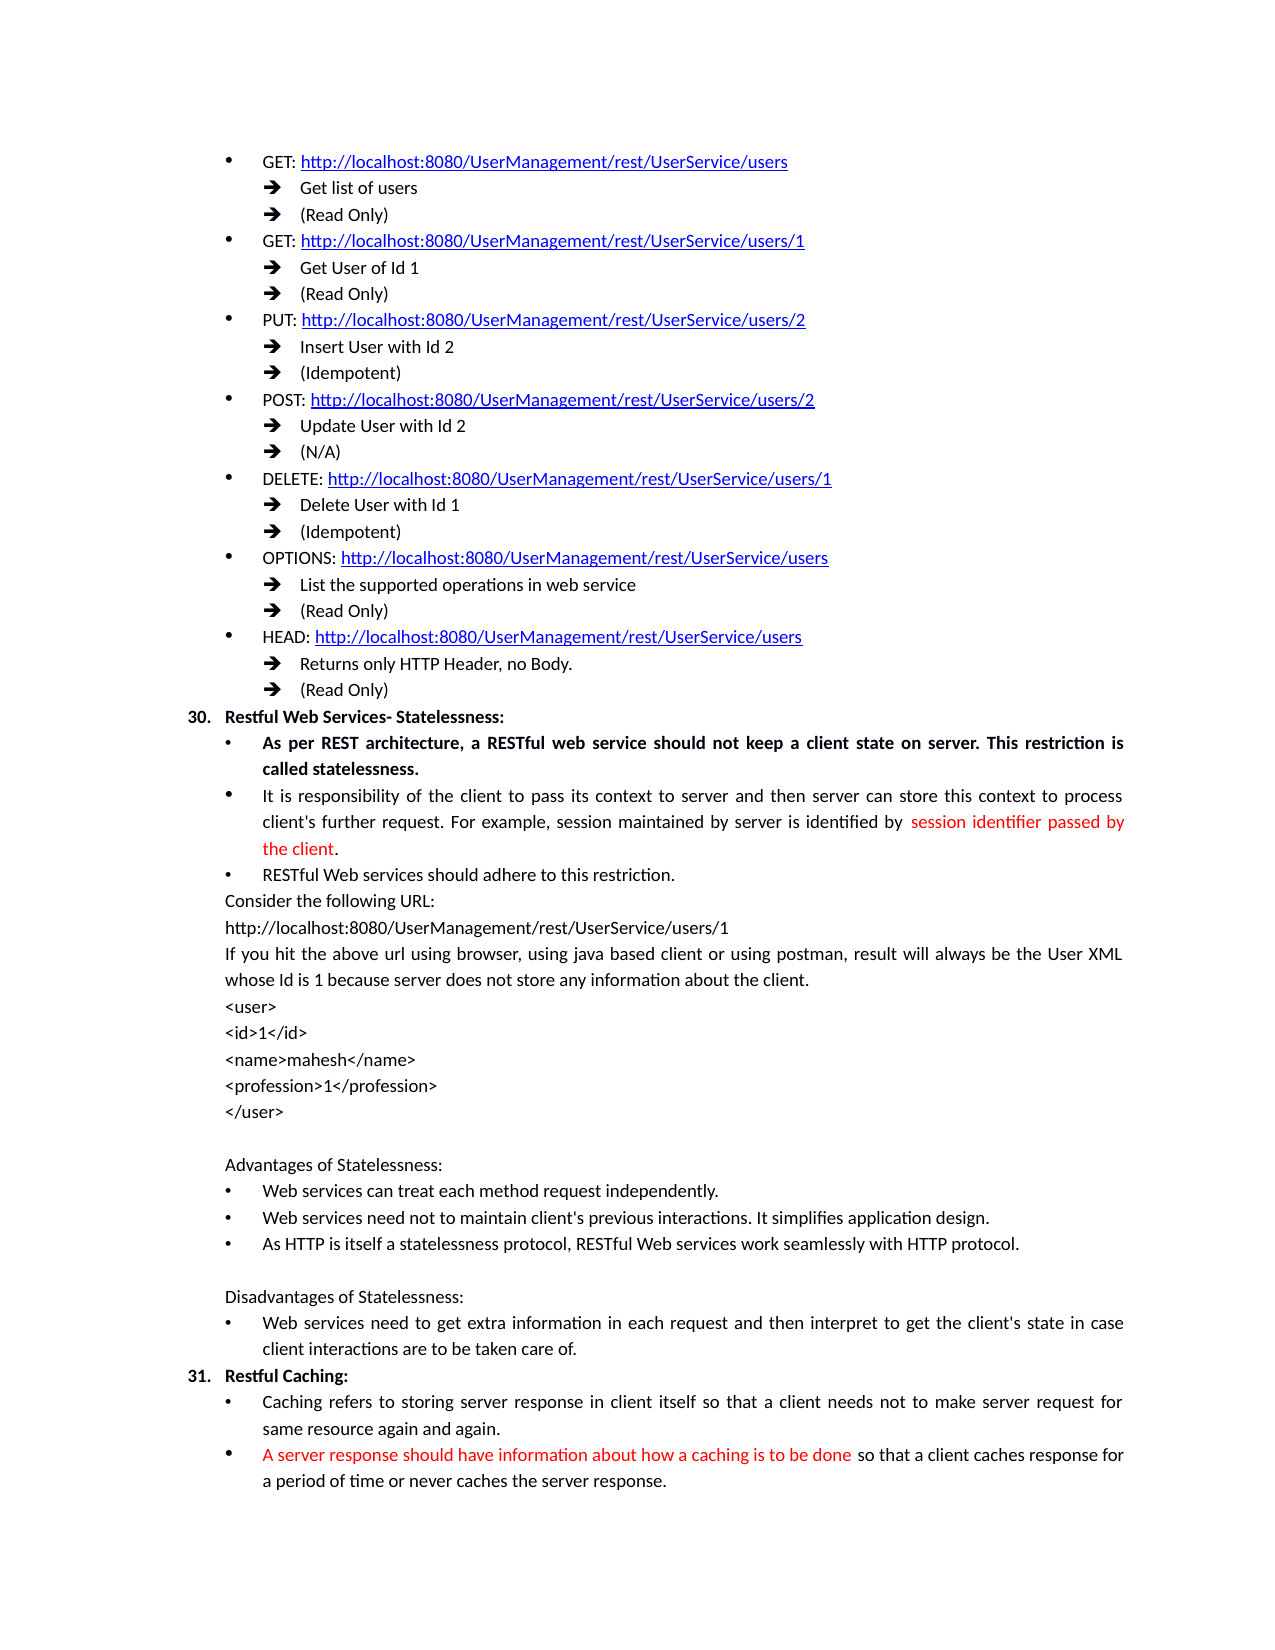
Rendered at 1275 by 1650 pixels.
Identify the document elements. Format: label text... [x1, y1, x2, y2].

list http://localhost:8080/UserManagement/rest/UserService/users/1 [187, 916, 1125, 939]
list Get User of Id 1 [262, 256, 1125, 279]
list <name>mahesh</name> [187, 1048, 1125, 1071]
list PUT: http://localhost:8080/UserManagement/rest/UserService/users/2 [225, 308, 1125, 332]
list Disadvantages of Statelessness: [187, 1285, 1125, 1308]
list OPTIONS: http://localhost:8080/UserManagement/rest/UserService/users [225, 546, 1125, 569]
list Web services can treat each method request independently. [225, 1179, 1125, 1202]
list Update User with Id 2 [262, 414, 1125, 437]
list (Read Only) [262, 203, 1125, 226]
list Restful Caching: [187, 1364, 1125, 1387]
list <user> [187, 995, 1125, 1018]
list If you hit the above url using browser, using java based client or using postman, result will always be the User XML whose Id is 1 because server does not store any information about the client. [187, 942, 1125, 992]
list Restful Web Services- Statelessness: [187, 705, 1125, 728]
list Web services need to get extra information in each request and then interpret to get the client's state in case client interactions are to be taken care of. [225, 1311, 1125, 1361]
list Insert User with Id 2 [262, 335, 1125, 358]
list Get list of users [262, 177, 1125, 199]
list RESTful Web services should adhere to this restriction. [225, 863, 1125, 886]
list As HTTP is itself a statelessness protocol, RESTful Web services work seamlessly with HTTP protocol. [225, 1232, 1125, 1255]
list <id>1</id> [187, 1021, 1125, 1044]
list It is responsibility of the client to pass its context to server and then server can store this context to process client's further request. For example, session maintained by server is identified by session identifier passed by the client. [225, 784, 1125, 860]
list (Read Only) [262, 282, 1125, 305]
list POST: http://localhost:8080/UserManagement/rest/UserService/users/2 [225, 388, 1125, 411]
list A server response should have information about how a caching is to be done so that a client caches response for a period of time or never caches the server response. [225, 1443, 1125, 1492]
list (Idempotent) [262, 361, 1125, 384]
list Delete User with Id 1 [262, 494, 1125, 517]
list (Read Only) [262, 599, 1125, 622]
list Advantages of Statelessness: [187, 1153, 1125, 1176]
list As per REST architecture, a RESTful web service should not keep a client state on server. This restriction is called statelessness. [225, 731, 1125, 781]
list <profession>1</profession> [187, 1074, 1125, 1097]
list </user> [187, 1100, 1125, 1123]
list (N/A) [262, 441, 1125, 464]
list List the supported operations in web service [262, 573, 1125, 596]
list DELETE: http://localhost:8080/UserManagement/rest/UserService/users/1 [225, 467, 1125, 490]
list Web services need not to maintain client's previous interactions. It simplifies application design. [225, 1206, 1125, 1229]
list (Idempotent) [262, 520, 1125, 543]
list Returns only HTTP Header, no Body. [262, 652, 1125, 675]
list (Read Only) [262, 678, 1125, 701]
list GET: http://localhost:8080/UserManagement/rest/UserService/users [225, 150, 1125, 173]
list Consider the following URL: [187, 889, 1125, 912]
list GET: http://localhost:8080/UserManagement/rest/UserService/users/1 [225, 229, 1125, 252]
list Caching refers to storing server response in client itself so that a client needs not to make server request for same resource again and again. [225, 1390, 1125, 1439]
list HEAD: http://localhost:8080/UserManagement/rest/UserService/users [225, 626, 1125, 649]
